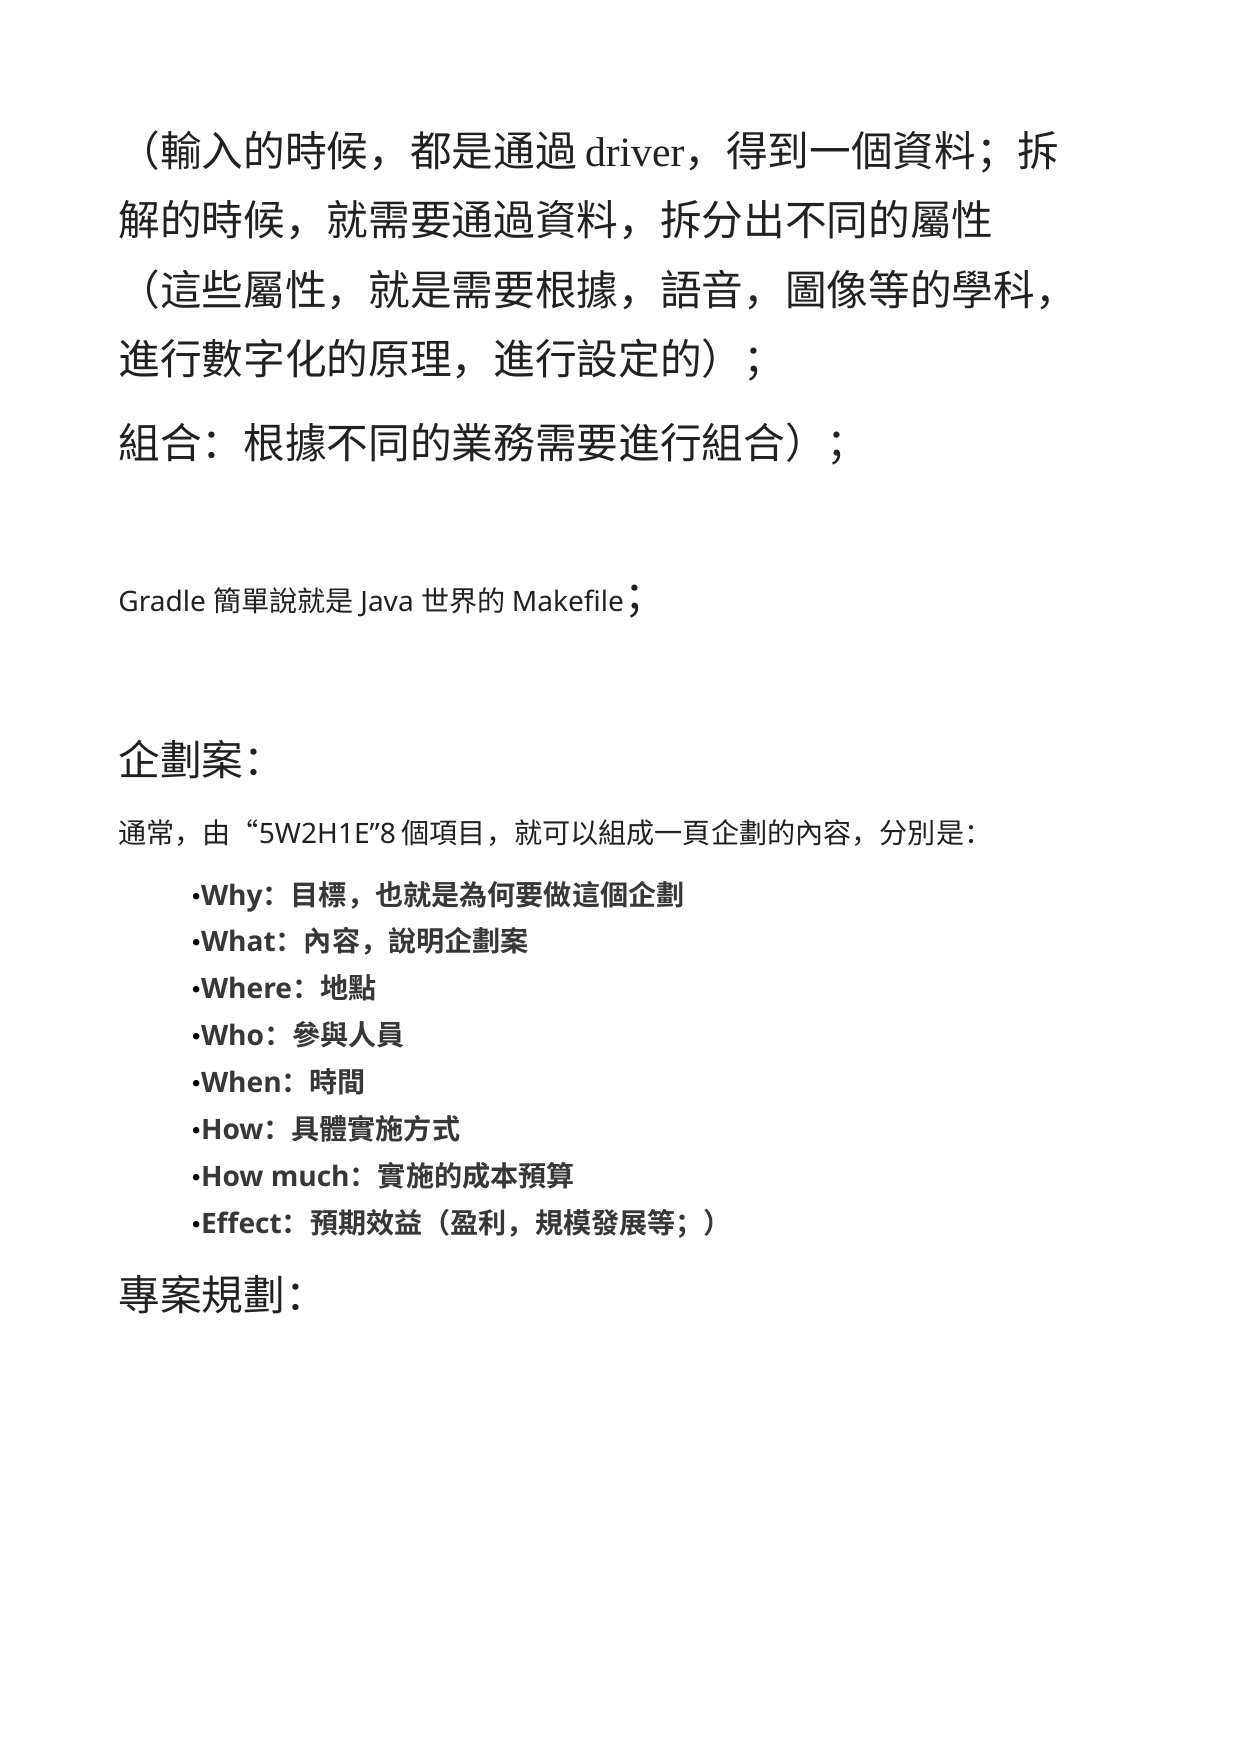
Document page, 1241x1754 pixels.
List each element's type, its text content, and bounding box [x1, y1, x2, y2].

list Where：地點 [118, 966, 1122, 1007]
list Why：目標，也就是為何要做這個企劃 [118, 872, 1122, 913]
text （輸入的時候，都是通過driver，得到一個資料；拆解的時候，就需要通過資料，拆分出不同的屬性（這些屬性，就是需要根據，語音，圖像等的學科，進行數字化的原理，進行設定的）； [118, 118, 1063, 386]
list Effect：預期效益（盈利，規模發展等；） [118, 1200, 1122, 1241]
text Gradle 簡單說就是 Java 世界的 Makefile； [118, 563, 1063, 624]
list How：具體實施方式 [118, 1107, 1122, 1147]
text 通常，由“5W2H1E”8個項目，就可以組成一頁企劃的內容，分別是： [118, 811, 1063, 852]
list Who：參與人員 [118, 1013, 1122, 1054]
list When：時間 [118, 1060, 1122, 1101]
text 專案規劃： [118, 1262, 1063, 1322]
text 企劃案： [118, 727, 1063, 787]
list What：內容，說明企劃案 [118, 919, 1122, 960]
list How much：實施的成本預算 [118, 1153, 1122, 1194]
text 組合：根據不同的業務需要進行組合）； [118, 410, 1063, 470]
